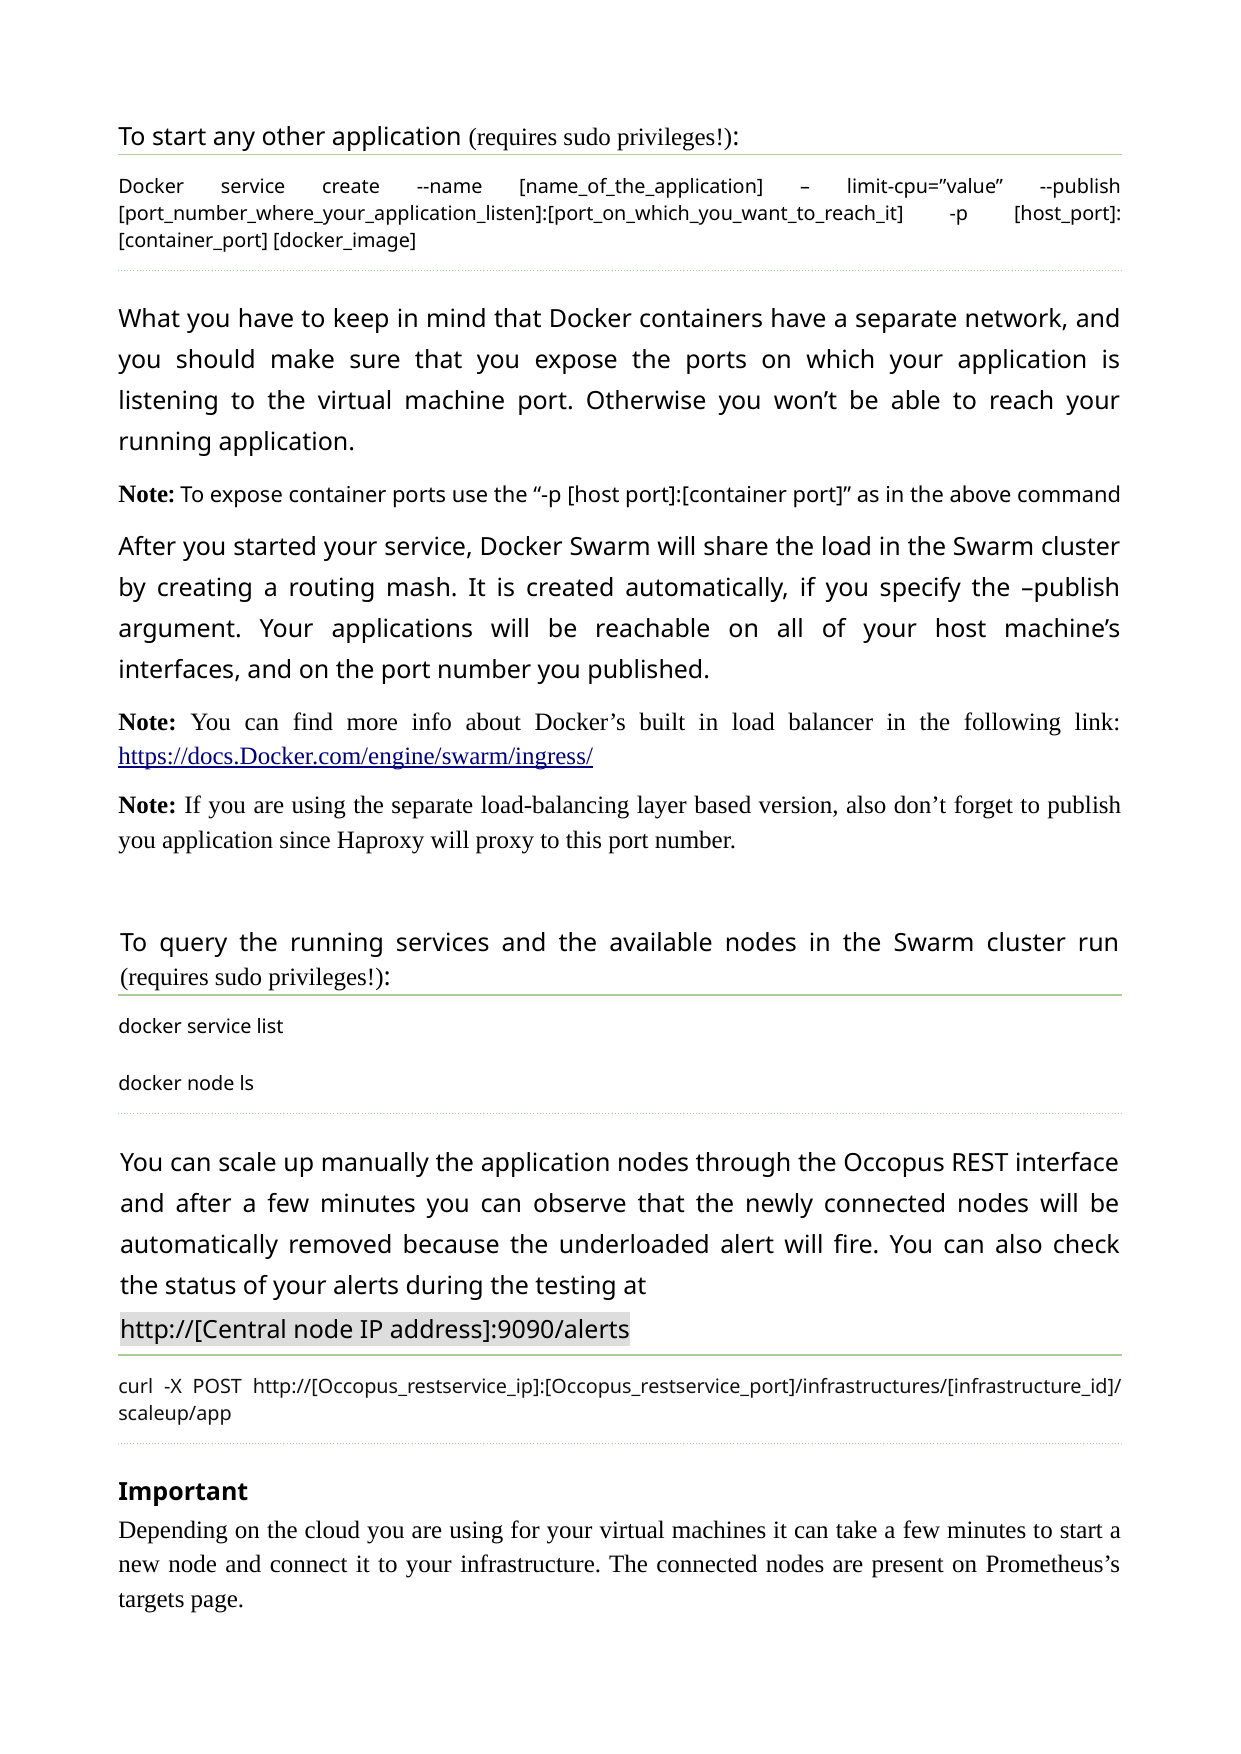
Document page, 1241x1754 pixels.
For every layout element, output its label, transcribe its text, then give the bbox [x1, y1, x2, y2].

text Note: You can find more info about Docker’s built in load balancer in the following link: https://docs.Docker.com/engine/swarm/ingress/ [118, 707, 1122, 770]
text docker service list [118, 996, 1122, 1039]
text You can scale up manually the application nodes through the Occopus REST interface and after a few minutes you can observe that the newly connected nodes will be automatically removed because the underloaded alert will fire. You can also check the status of your alerts during the testing at [120, 1145, 1121, 1302]
text After you started your service, Docker Swarm will share the load in the Swarm cluster by creating a routing mash. It is created automatically, if you specify the –publish argument. Your applications will be reachable on all of your host machine’s interfaces, and on the port number you published. [118, 529, 1122, 685]
text Depending on the cloud you are using for your virtual machines it can take a few minutes to start a new node and connect it to your infrastructure. The connected nodes are present on Prometheus’s targets page. [118, 1515, 1122, 1612]
text http://[Central node IP address]:9090/alerts [120, 1312, 1121, 1346]
text Note: If you are using the separate load-balancing layer based version, also don’t forget to publish you application since Haproxy will proxy to this port number. [118, 790, 1122, 853]
text Docker service create --name [name_of_the_application] – limit-cpu=”value” --publish [port_number_where_your_application_listen]:[port_on_which_you_want_to_reach_it] -p [host_port]:[container_port] [docker_image] [118, 155, 1122, 271]
text curl -X POST http://[Occopus_restservice_ip]:[Occopus_restservice_port]/infrastructures/[infrastructure_id]/scaleup/app [118, 1356, 1122, 1444]
text docker node ls [118, 1051, 1122, 1114]
text To query the running services and the available nodes in the Swarm cluster run (requires sudo privileges!): [120, 924, 1121, 993]
text Note: To expose container ports use the “-p [host port]:[container port]” as in the above command [118, 478, 1122, 508]
text To start any other application (requires sudo privileges!): [118, 118, 1121, 152]
text Important [118, 1474, 1122, 1508]
text What you have to keep in mind that Docker containers have a separate network, and you should make sure that you expose the ports on which your application is listening to the virtual machine port. Otherwise you won’t be able to reach your running application. [118, 301, 1122, 457]
